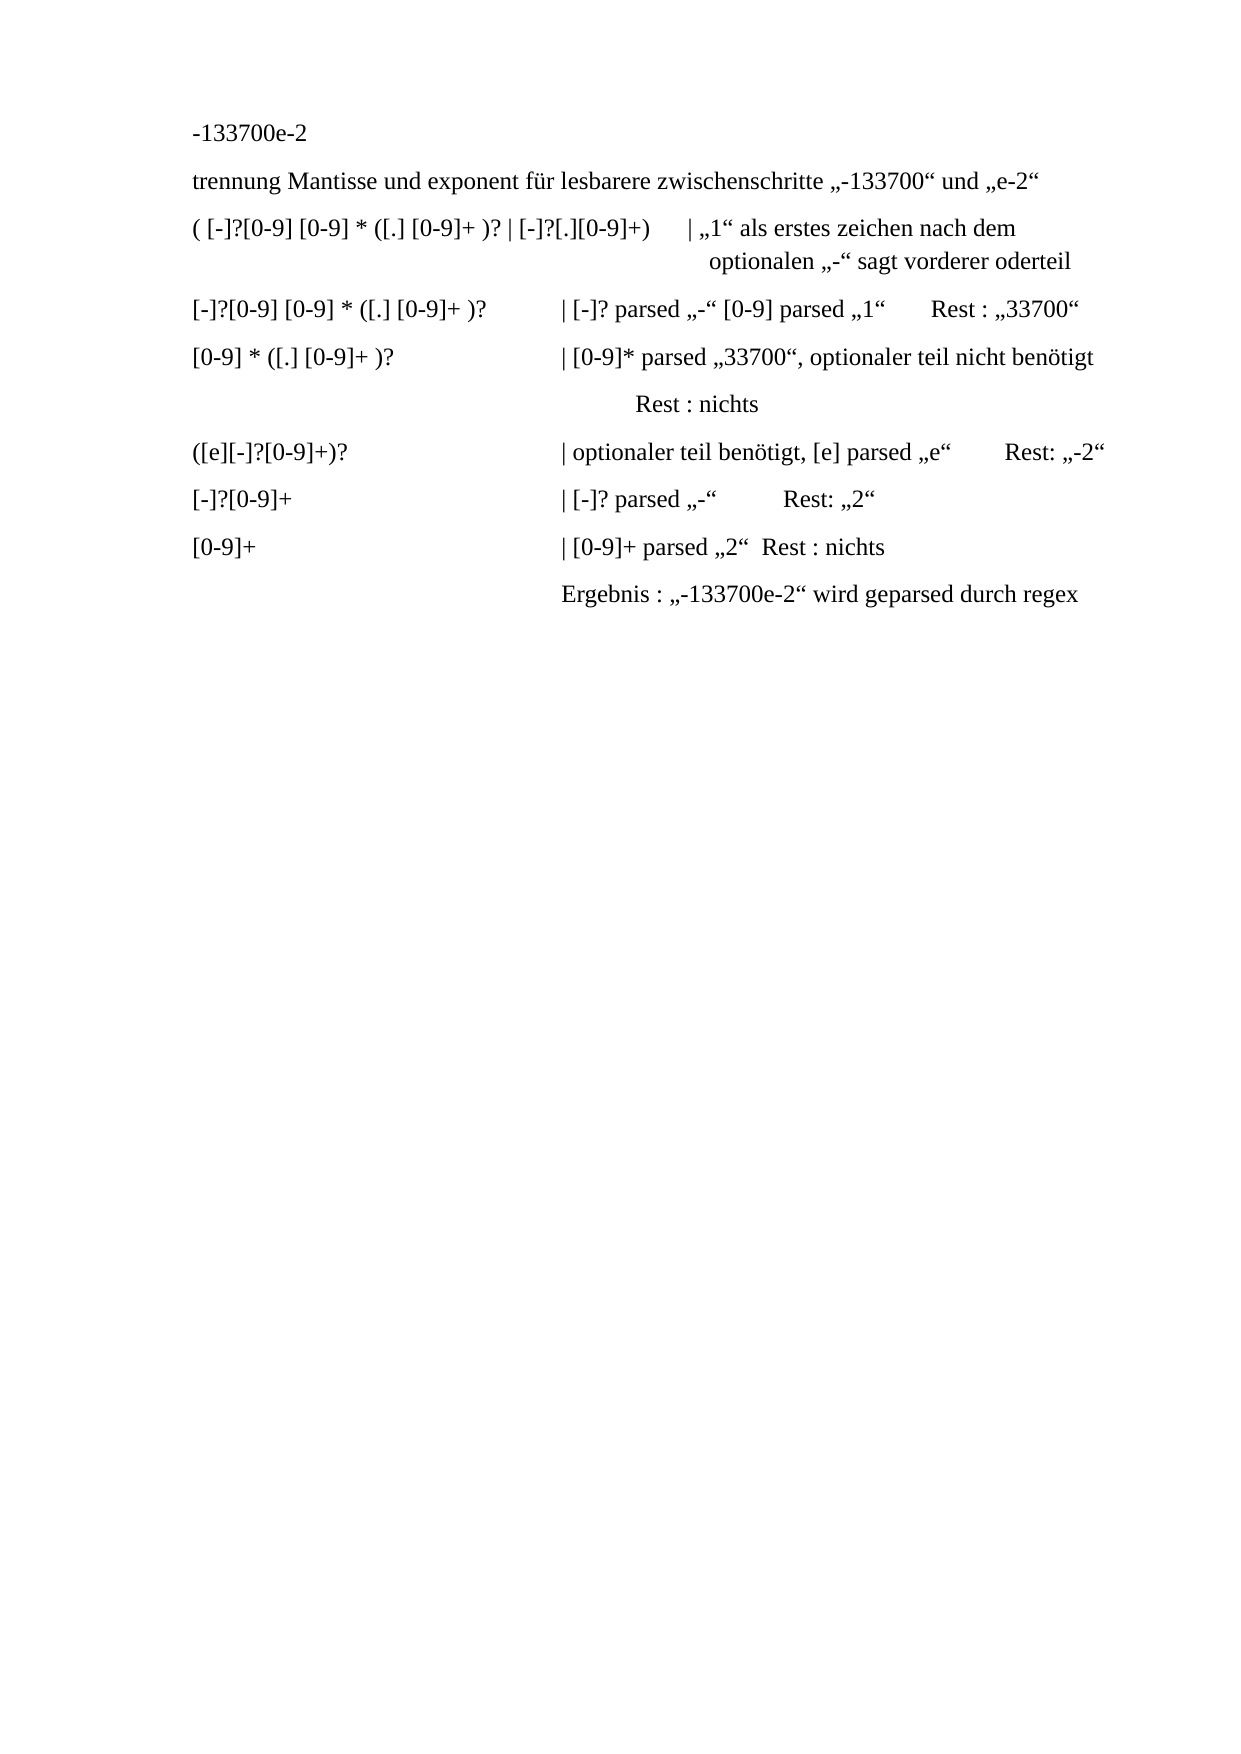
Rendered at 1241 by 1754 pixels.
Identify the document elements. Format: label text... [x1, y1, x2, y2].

text [0-9] * ([.] [0-9]+ )? | [0-9]* parsed „33700“, optionaler teil nicht benötigt [118, 342, 1122, 370]
text -133700e-2 [118, 118, 1122, 147]
text ([e][-]?[0-9]+)? | optionaler teil benötigt, [e] parsed „e“ Rest: „-2“ [118, 437, 1122, 466]
text trennung Mantisse und exponent für lesbarere zwischenschritte „-133700“ und „e-2“ [118, 166, 1122, 194]
text [-]?[0-9]+ | [-]? parsed „-“ Rest: „2“ [118, 484, 1122, 513]
text Rest : nichts [118, 389, 1122, 418]
text ( [-]?[0-9] [0-9] * ([.] [0-9]+ )? | [-]?[.][0-9]+) | „1“ als erstes zeichen nach dem optionalen „-“ sagt vorderer oderteil [118, 213, 1122, 275]
text [0-9]+ | [0-9]+ parsed „2“ Rest : nichts [118, 532, 1122, 561]
text Ergebnis : „-133700e-2“ wird geparsed durch regex [118, 579, 1122, 608]
text [-]?[0-9] [0-9] * ([.] [0-9]+ )? | [-]? parsed „-“ [0-9] parsed „1“ Rest : „33700“ [118, 294, 1122, 323]
